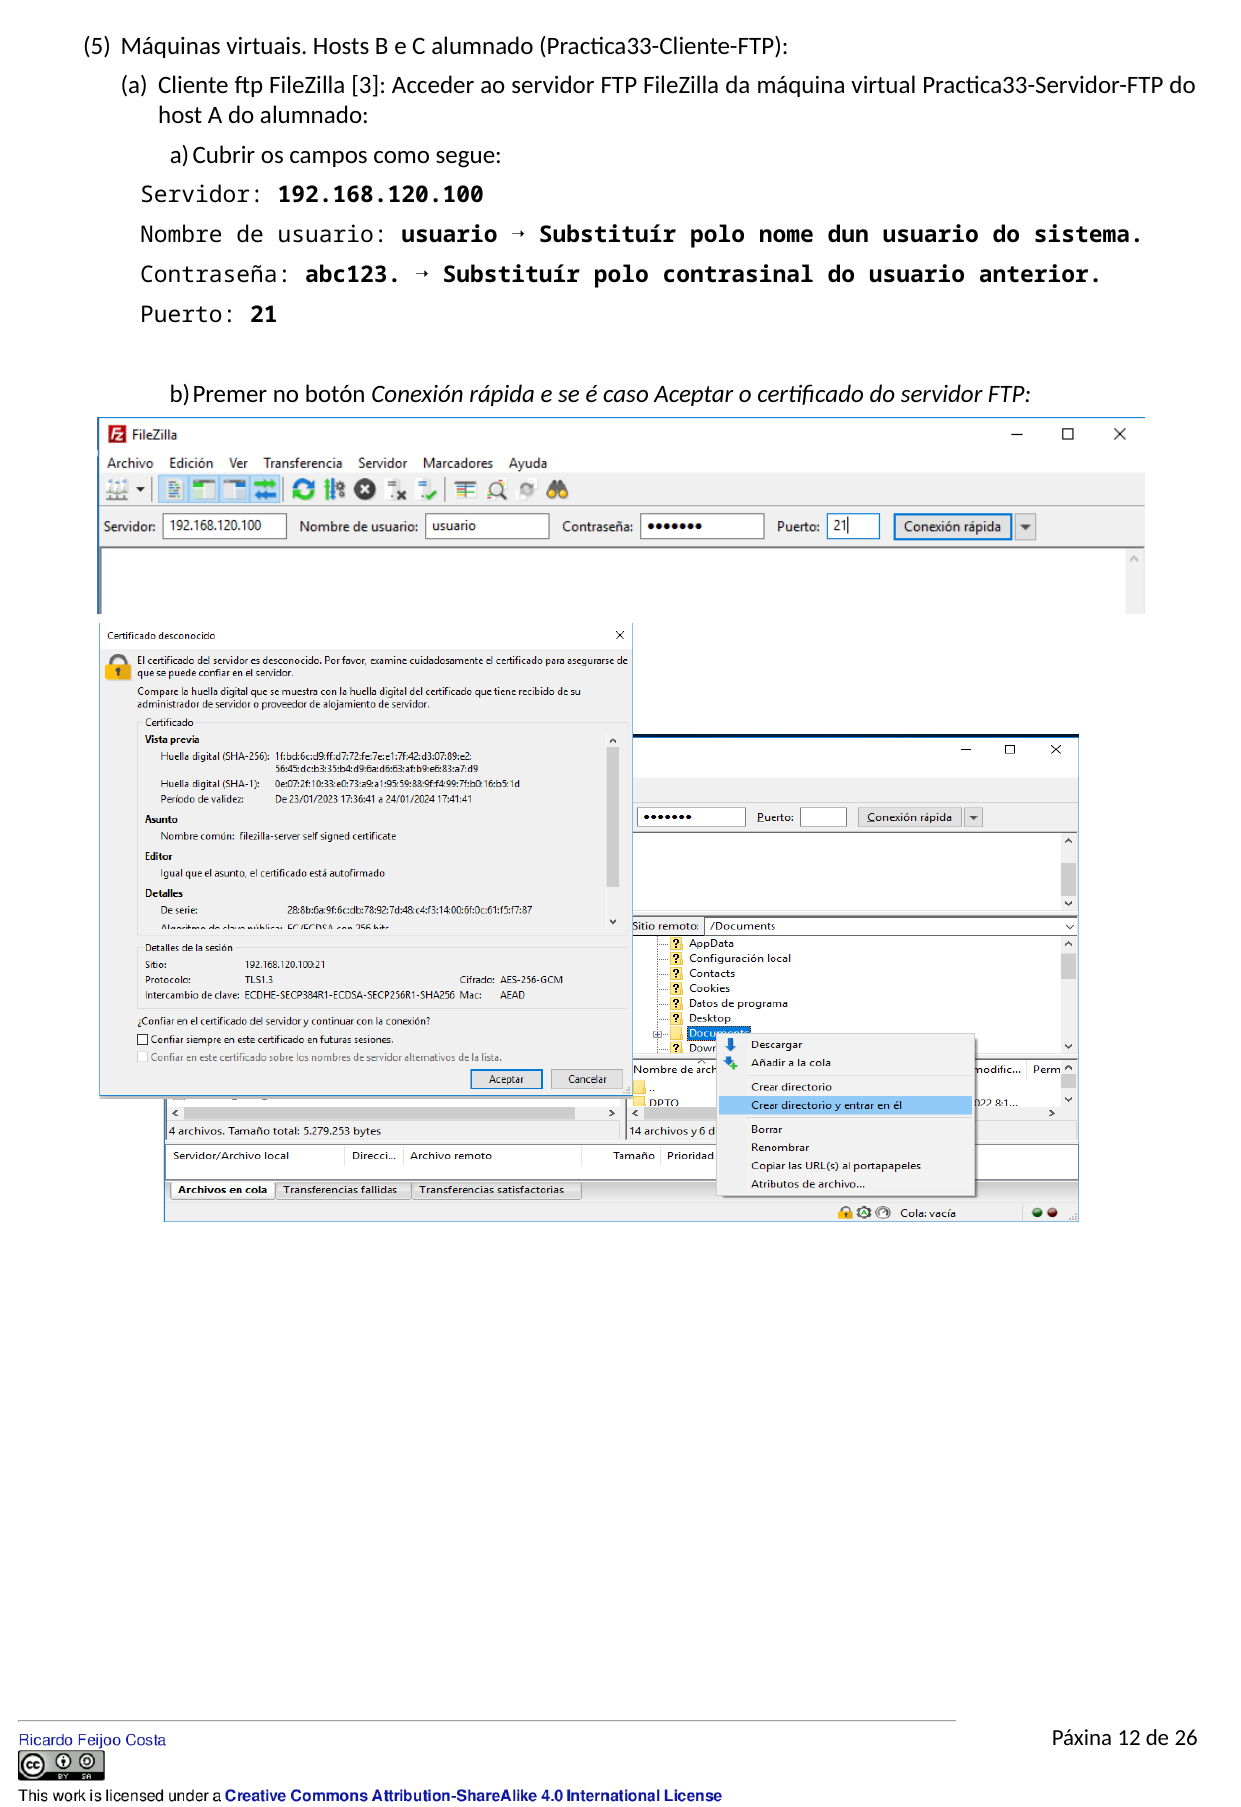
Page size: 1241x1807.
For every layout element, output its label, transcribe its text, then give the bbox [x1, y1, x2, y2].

list Máquinas virtuais. Hosts B e C alumnado (Practica33-Cliente-FTP): [83, 30, 1197, 60]
picture [8, 1715, 957, 1806]
list Premer no botón Conexión rápida e se é caso Aceptar o certificado do servidor FTP: [169, 378, 1197, 409]
list Servidor: 192.168.120.100 [104, 178, 1197, 209]
list Cubrir os campos como segue: [169, 139, 1197, 169]
picture [99, 623, 1079, 1222]
picture [97, 417, 1146, 614]
list Nombre de usuario: usuario ➝ Substituír polo nome dun usuario do sistema. [104, 218, 1197, 249]
list Contraseña: abc123. ➝ Substituír polo contrasinal do usuario anterior. [104, 258, 1197, 289]
list Cliente ftp FileZilla [3]: Acceder ao servidor FTP FileZilla da máquina virtual Practica33-Servidor-FTP do host A do alumnado: [120, 69, 1197, 130]
list Puerto: 21 [104, 298, 1197, 329]
